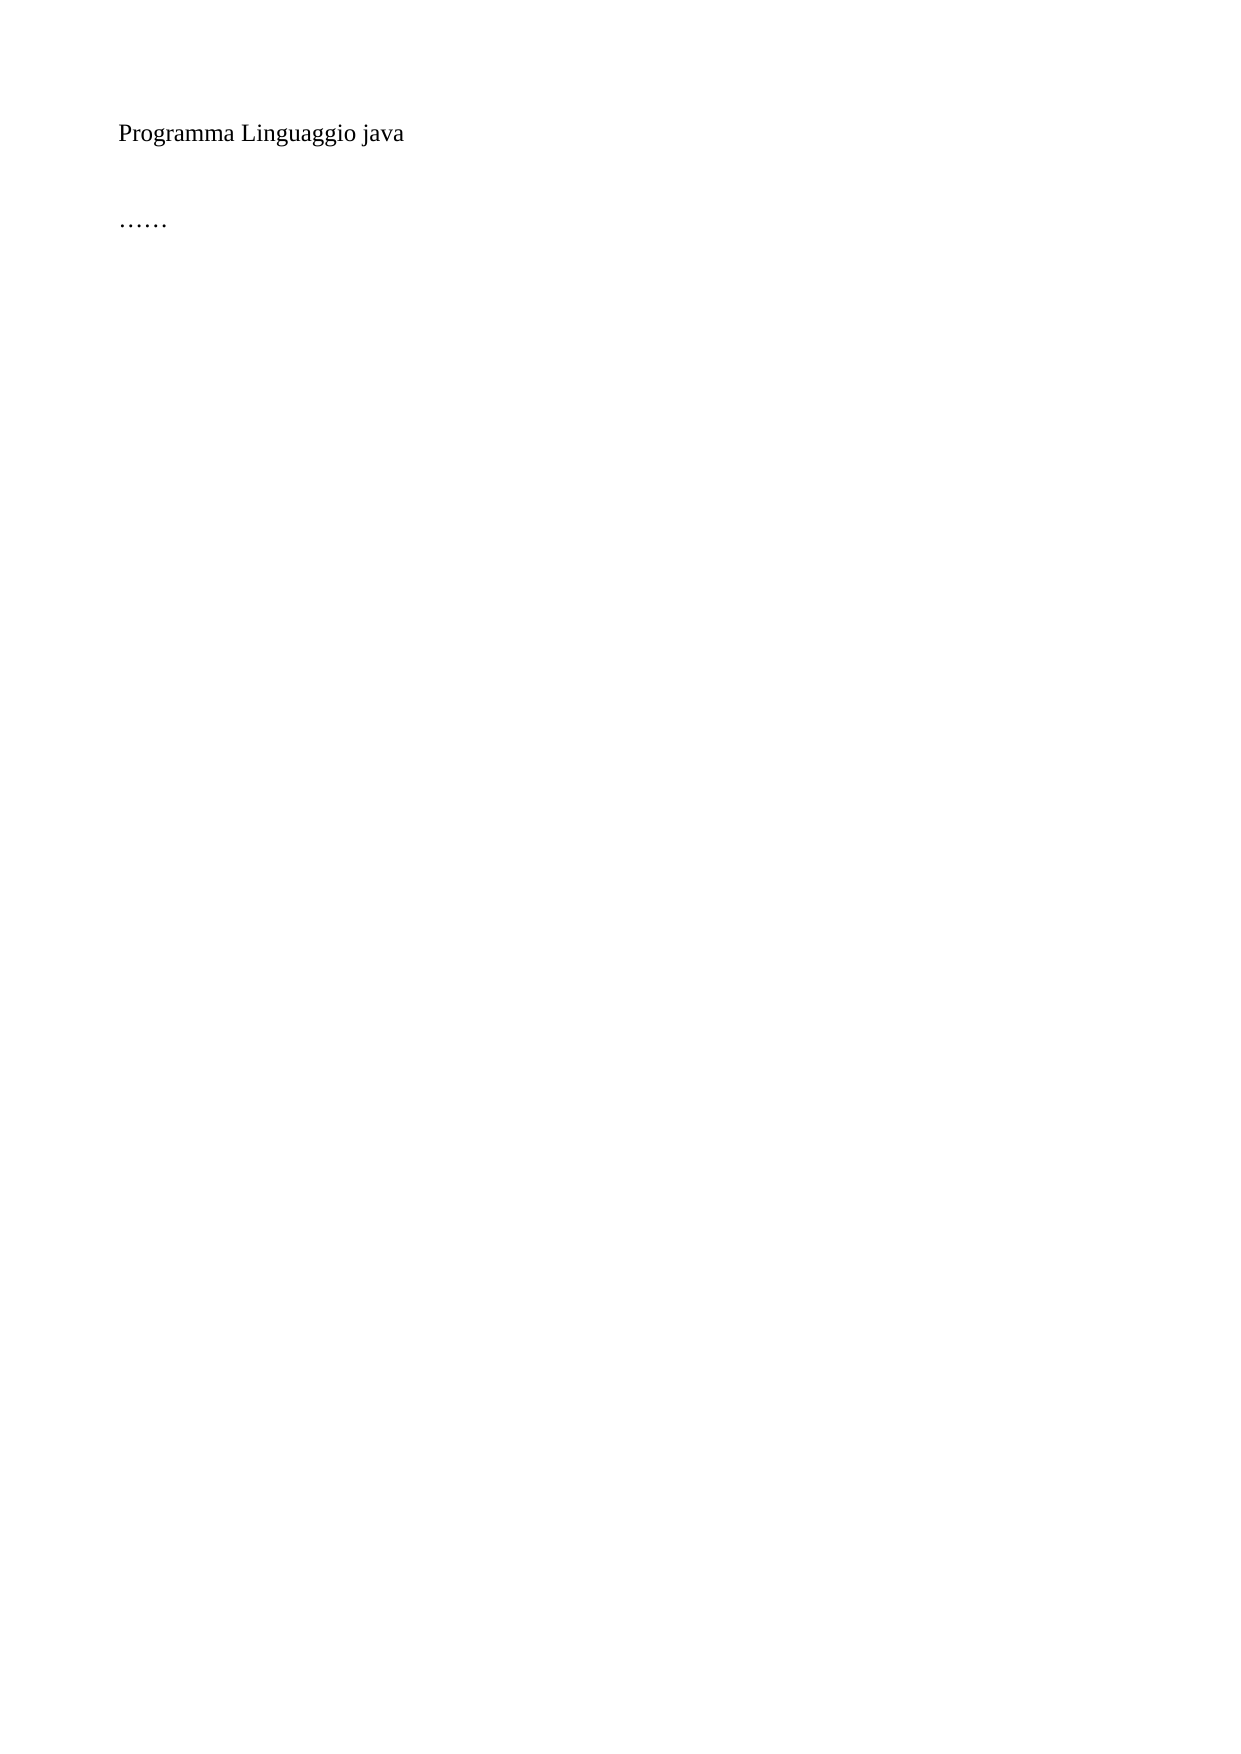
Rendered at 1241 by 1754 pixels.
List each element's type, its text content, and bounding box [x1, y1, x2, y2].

text …… [118, 204, 1122, 233]
text Programma Linguaggio java [118, 118, 1122, 147]
